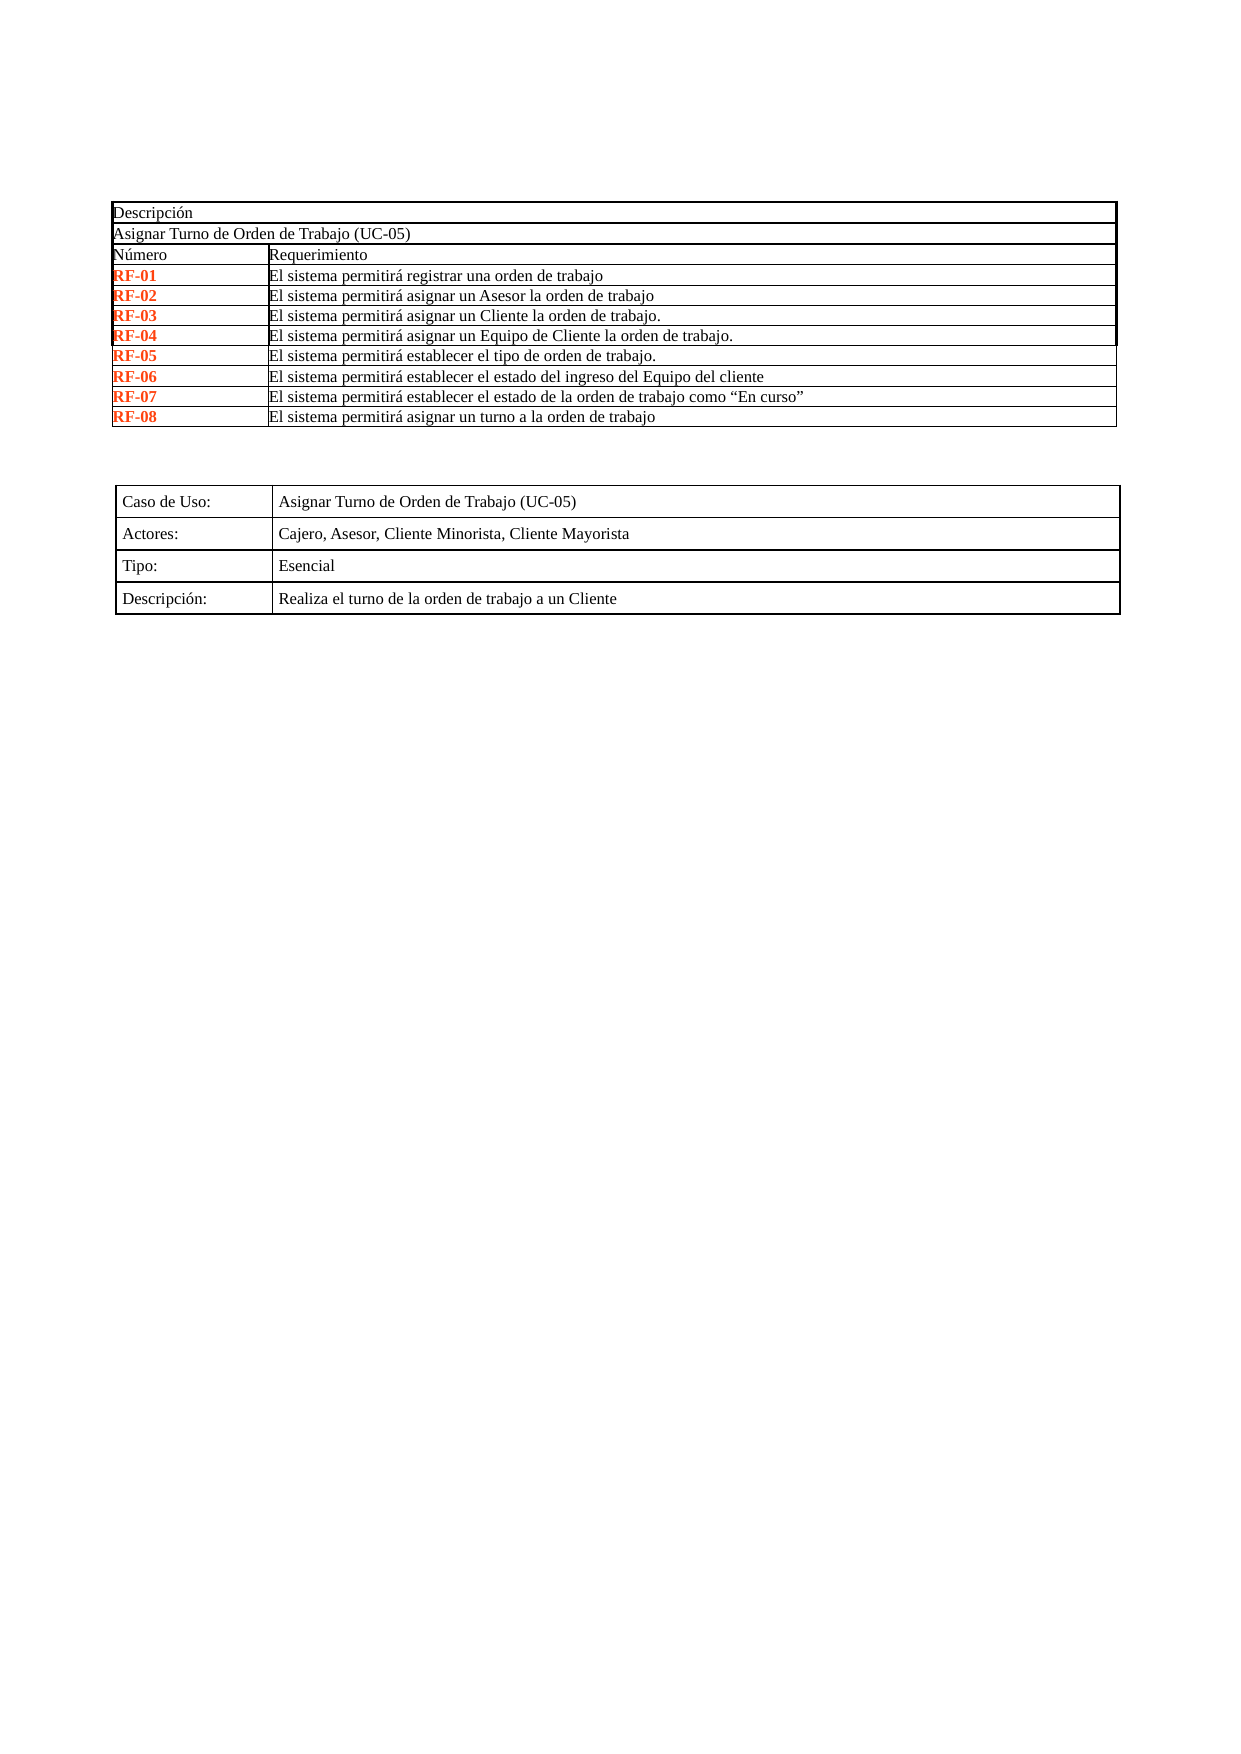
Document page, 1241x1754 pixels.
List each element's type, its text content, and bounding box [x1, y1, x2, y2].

table_cell El sistema permitirá registrar una orden de trabajo [270, 265, 1115, 284]
table_cell El sistema permitirá asignar un turno a la orden de trabajo [269, 407, 1116, 426]
table_header Descripción [114, 203, 1115, 222]
table_header Asignar Turno de Orden de Trabajo (UC-05) [273, 486, 1119, 517]
table_cell Cajero, Asesor, Cliente Minorista, Cliente Mayorista [273, 518, 1119, 549]
table_cell Realiza el turno de la orden de trabajo a un Cliente [273, 583, 1119, 613]
table_cell RF-07 [113, 387, 268, 406]
table_cell Número [114, 245, 268, 264]
table_cell El sistema permitirá establecer el tipo de orden de trabajo. [269, 346, 1116, 365]
table_cell El sistema permitirá establecer el estado de la orden de trabajo como “En curso” [269, 387, 1116, 406]
table_cell RF-01 [114, 265, 268, 284]
table_cell RF-06 [113, 366, 268, 386]
table_cell Actores: [117, 518, 272, 549]
table_cell El sistema permitirá establecer el estado del ingreso del Equipo del cliente [269, 366, 1116, 386]
table_cell El sistema permitirá asignar un Asesor la orden de trabajo [270, 286, 1115, 305]
table_cell RF-02 [114, 286, 268, 305]
table_cell Descripción: [117, 583, 272, 613]
table_header Caso de Uso: [117, 486, 272, 517]
table_cell RF-08 [113, 407, 268, 426]
table_cell El sistema permitirá asignar un Equipo de Cliente la orden de trabajo. [270, 326, 1115, 345]
table_cell Requerimiento [270, 245, 1115, 264]
table_cell RF-04 [114, 326, 268, 345]
table_cell RF-03 [114, 306, 268, 325]
table_cell Tipo: [117, 551, 272, 581]
table_cell Esencial [273, 551, 1119, 581]
table_cell El sistema permitirá asignar un Cliente la orden de trabajo. [270, 306, 1115, 325]
table_cell RF-05 [113, 346, 268, 365]
